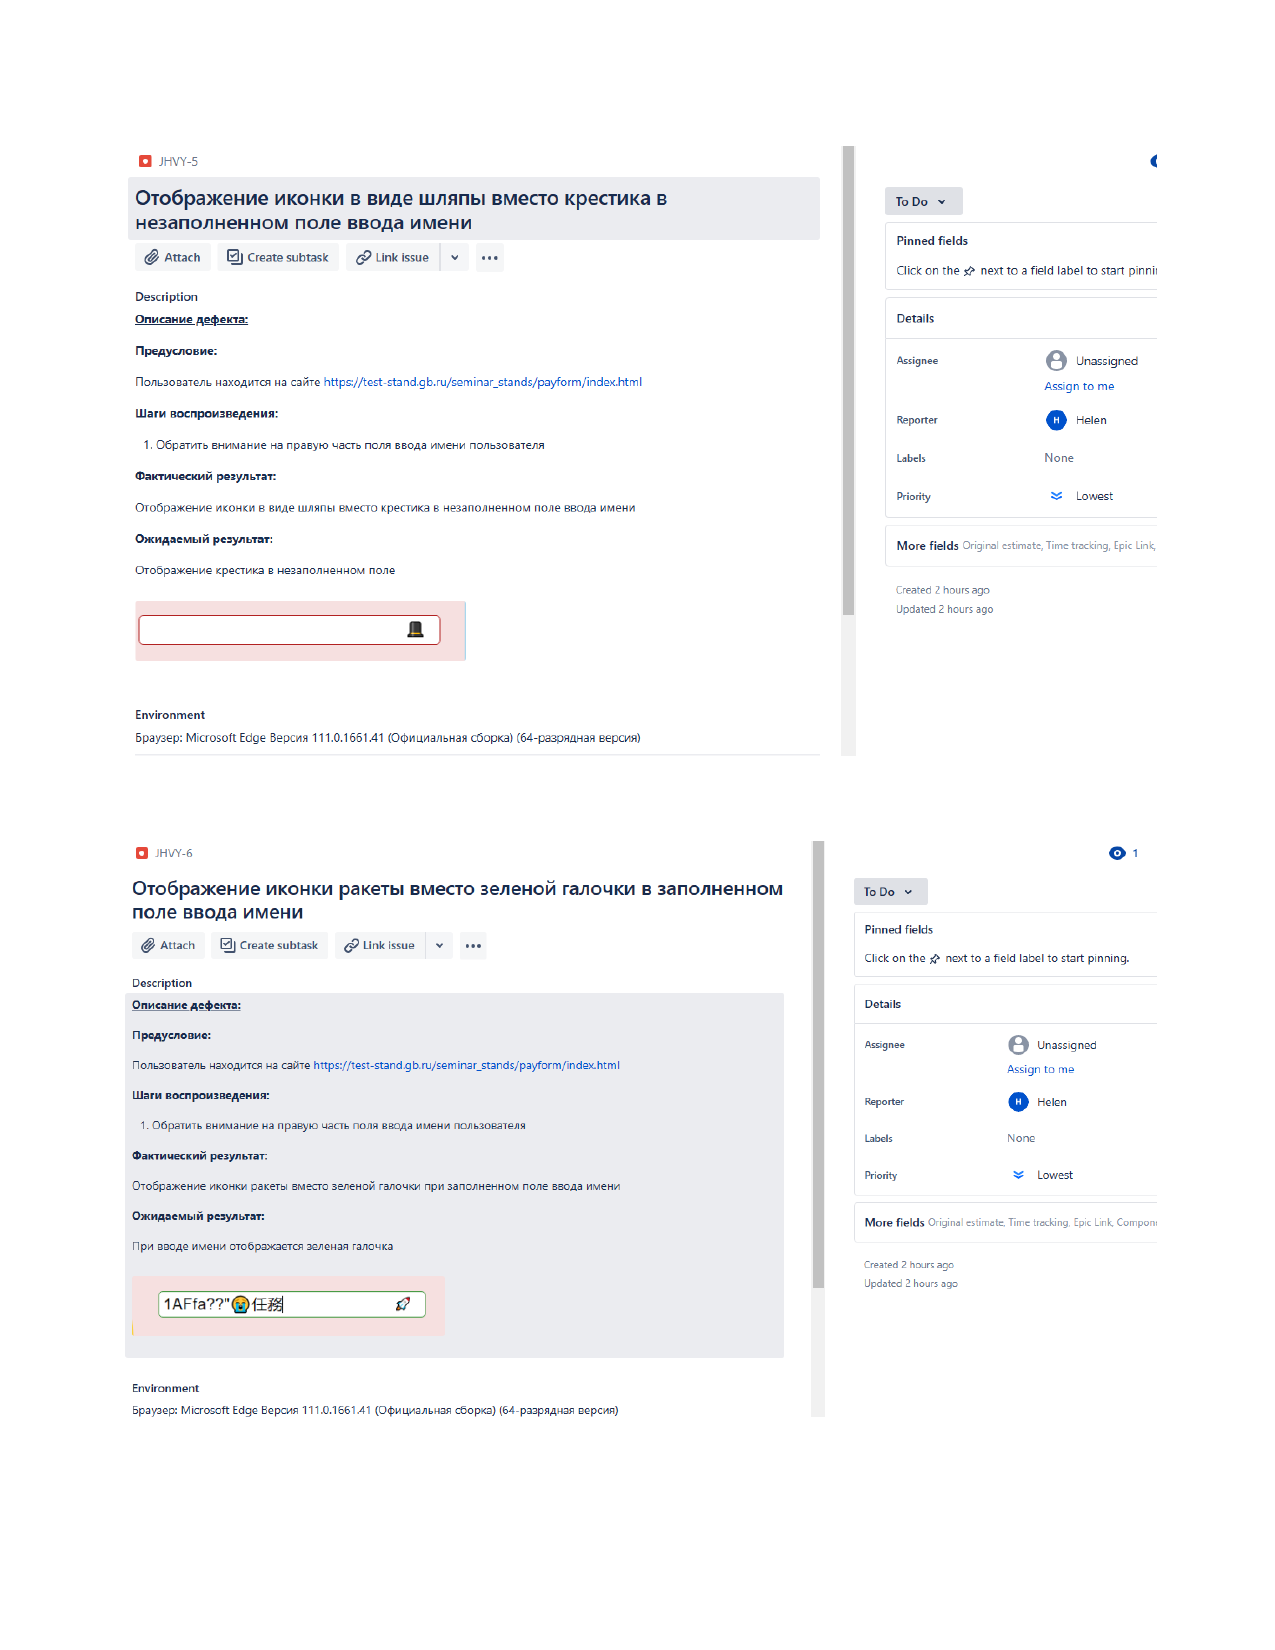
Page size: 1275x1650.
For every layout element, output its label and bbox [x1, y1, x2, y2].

picture [118, 146, 1157, 756]
picture [118, 841, 1157, 1417]
